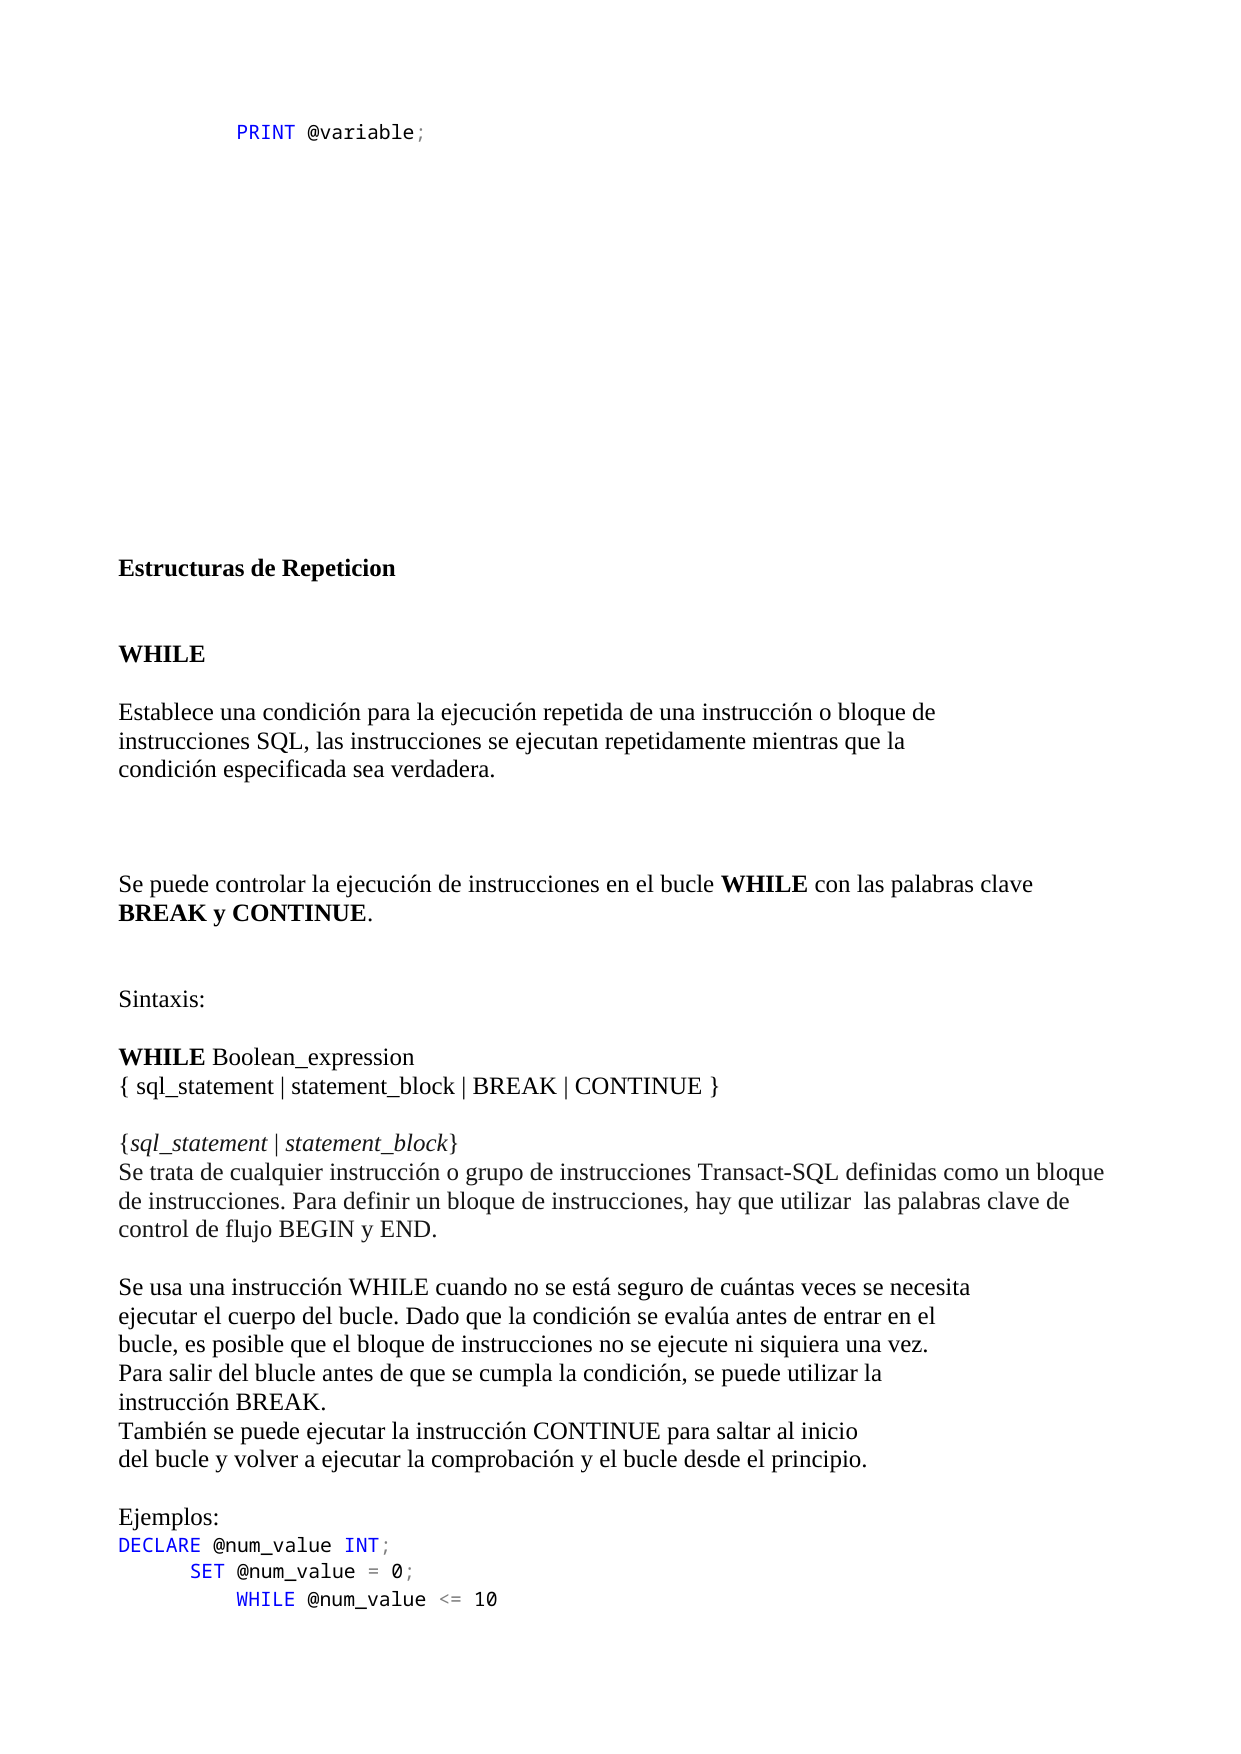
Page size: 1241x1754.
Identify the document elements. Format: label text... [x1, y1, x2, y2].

text Se usa una instrucción WHILE cuando no se está seguro de cuántas veces se necesita [118, 1272, 1122, 1301]
text También se puede ejecutar la instrucción CONTINUE para saltar al inicio [118, 1416, 1122, 1444]
text WHILE [118, 639, 1122, 668]
text WHILE @num_value <= 10 [118, 1585, 1122, 1612]
text DECLARE @num_value INT; [118, 1531, 1122, 1558]
text condición especificada sea verdadera. [118, 754, 1122, 783]
text {sql_statement | statement_block} Se trata de cualquier instrucción o grupo de instrucciones Transact-SQL definidas como un bloque de instrucciones. Para definir un bloque de instrucciones, hay que utilizar las palabras clave de control de flujo BEGIN y END. [118, 1128, 1122, 1243]
text Sintaxis: [118, 984, 1122, 1013]
text { sql_statement | statement_block | BREAK | CONTINUE } [118, 1071, 1122, 1099]
text instrucción BREAK. [118, 1387, 1122, 1416]
text Ejemplos: [118, 1502, 1122, 1531]
text PRINT @variable; [236, 118, 1122, 145]
text Establece una condición para la ejecución repetida de una instrucción o bloque de [118, 697, 1122, 726]
text ejecutar el cuerpo del bucle. Dado que la condición se evalúa antes de entrar en el [118, 1301, 1122, 1329]
text Estructuras de Repeticion [118, 553, 1122, 582]
text Se puede controlar la ejecución de instrucciones en el bucle WHILE con las palabras clave BREAK y CONTINUE. [118, 869, 1122, 927]
text del bucle y volver a ejecutar la comprobación y el bucle desde el principio. [118, 1444, 1122, 1473]
text Para salir del blucle antes de que se cumpla la condición, se puede utilizar la [118, 1358, 1122, 1387]
text WHILE Boolean_expression [118, 1042, 1122, 1071]
text SET @num_value = 0; [118, 1558, 1122, 1585]
text bucle, es posible que el bloque de instrucciones no se ejecute ni siquiera una vez. [118, 1329, 1122, 1358]
text instrucciones SQL, las instrucciones se ejecutan repetidamente mientras que la [118, 726, 1122, 754]
